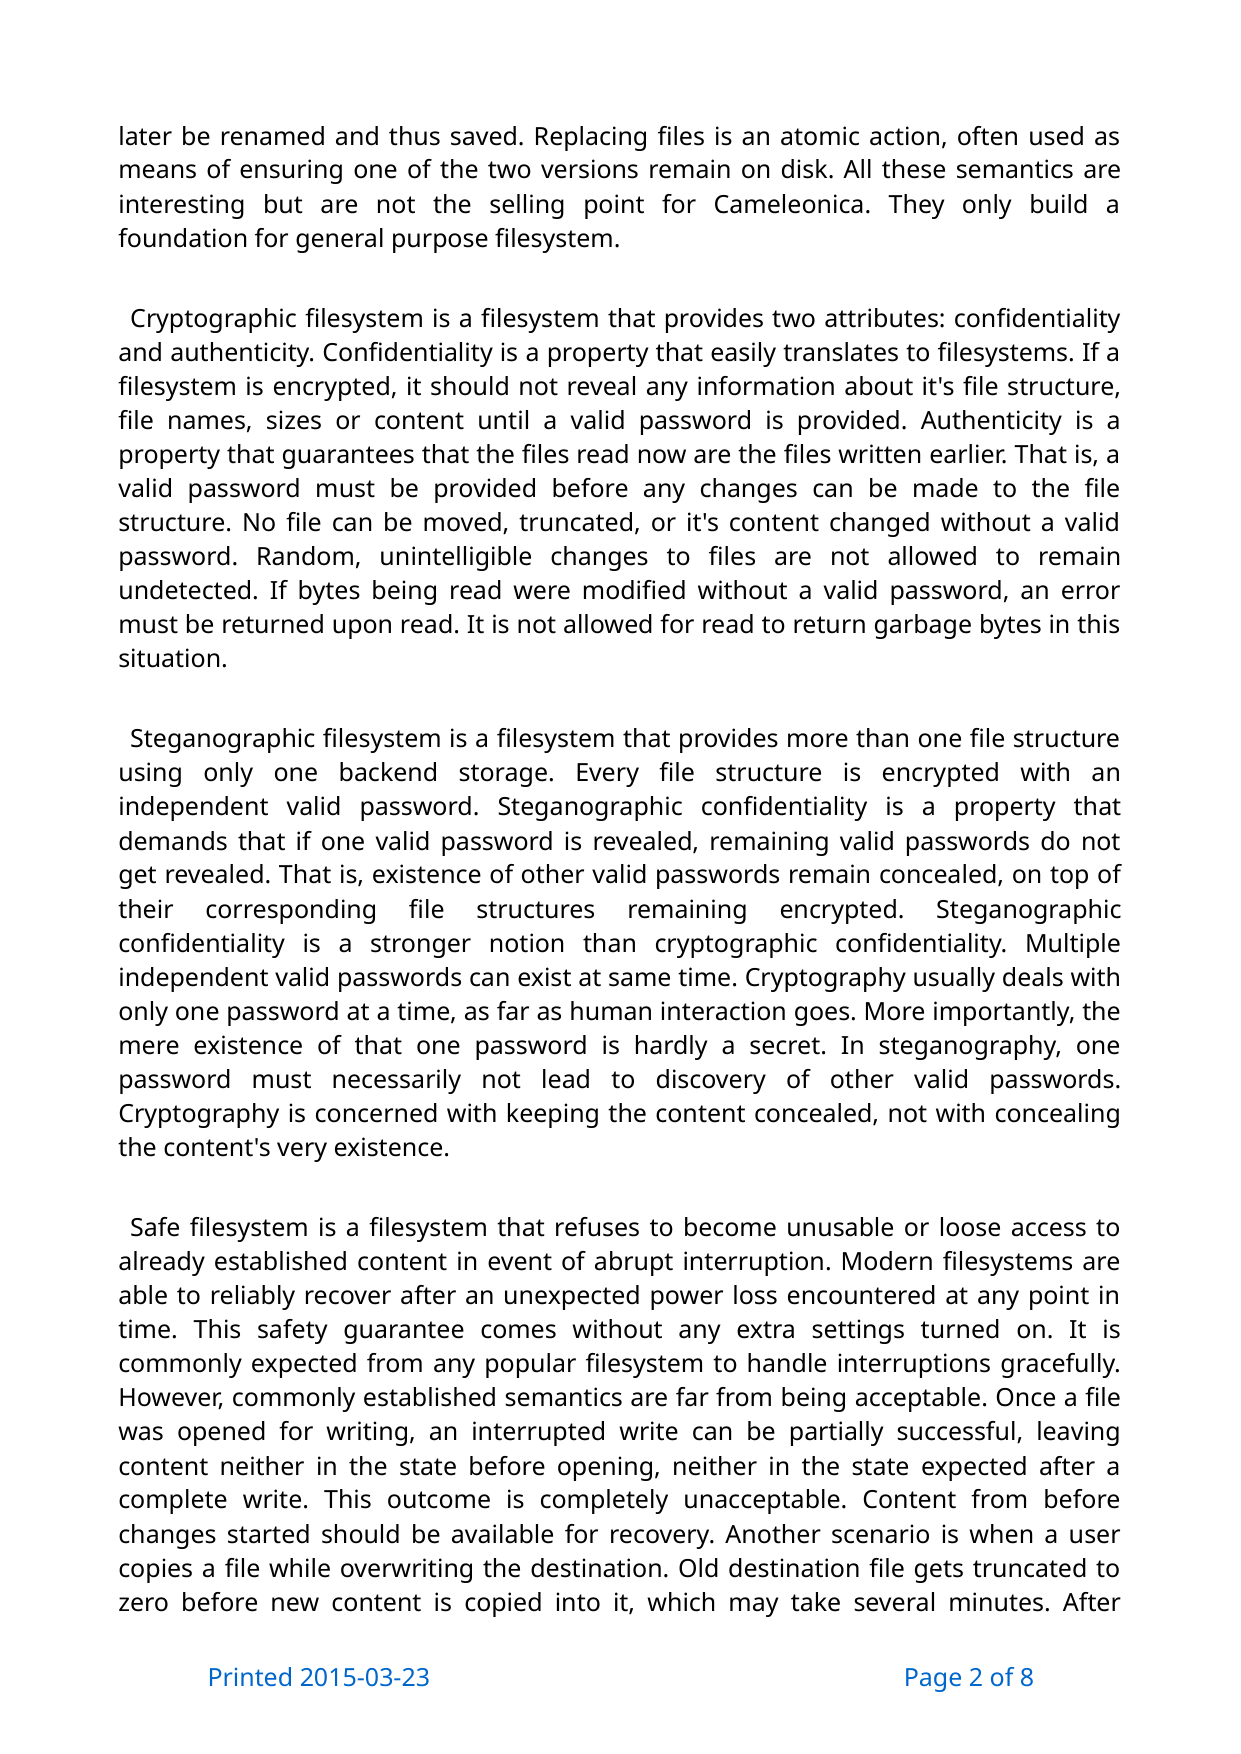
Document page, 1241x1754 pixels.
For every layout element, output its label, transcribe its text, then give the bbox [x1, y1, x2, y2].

text later be renamed and thus saved. Replacing files is an atomic action, often used as means of ensuring one of the two versions remain on disk. All these semantics are interesting but are not the selling point for Cameleonica. They only build a foundation for general purpose filesystem. [118, 118, 1122, 254]
text Cryptographic filesystem is a filesystem that provides two attributes: confidentiality and authenticity. Confidentiality is a property that easily translates to filesystems. If a filesystem is encrypted, it should not reveal any information about it's file structure, file names, sizes or content until a valid password is provided. Authenticity is a property that guarantees that the files read now are the files written earlier. That is, a valid password must be provided before any changes can be made to the file structure. No file can be moved, truncated, or it's content changed without a valid password. Random, unintelligible changes to files are not allowed to remain undetected. If bytes being read were modified without a valid password, an error must be returned upon read. It is not allowed for read to return garbage bytes in this situation. [118, 300, 1122, 675]
text Steganographic filesystem is a filesystem that provides more than one file structure using only one backend storage. Every file structure is encrypted with an independent valid password. Steganographic confidentiality is a property that demands that if one valid password is revealed, remaining valid passwords do not get revealed. That is, existence of other valid passwords remain concealed, on top of their corresponding file structures remaining encrypted. Steganographic confidentiality is a stronger notion than cryptographic confidentiality. Multiple independent valid passwords can exist at same time. Cryptography usually deals with only one password at a time, as far as human interaction goes. More importantly, the mere existence of that one password is hardly a secret. In steganography, one password must necessarily not lead to discovery of other valid passwords. Cryptography is concerned with keeping the content concealed, not with concealing the content's very existence. [118, 721, 1122, 1164]
text Safe filesystem is a filesystem that refuses to become unusable or loose access to already established content in event of abrupt interruption. Modern filesystems are able to reliably recover after an unexpected power loss encountered at any point in time. This safety guarantee comes without any extra settings turned on. It is commonly expected from any popular filesystem to handle interruptions gracefully. However, commonly established semantics are far from being acceptable. Once a file was opened for writing, an interrupted write can be partially successful, leaving content neither in the state before opening, neither in the state expected after a complete write. This outcome is completely unacceptable. Content from before changes started should be available for recovery. Another scenario is when a user copies a file while overwriting the destination. Old destination file gets truncated to zero before new content is copied into it, which may take several minutes. After [118, 1210, 1122, 1618]
